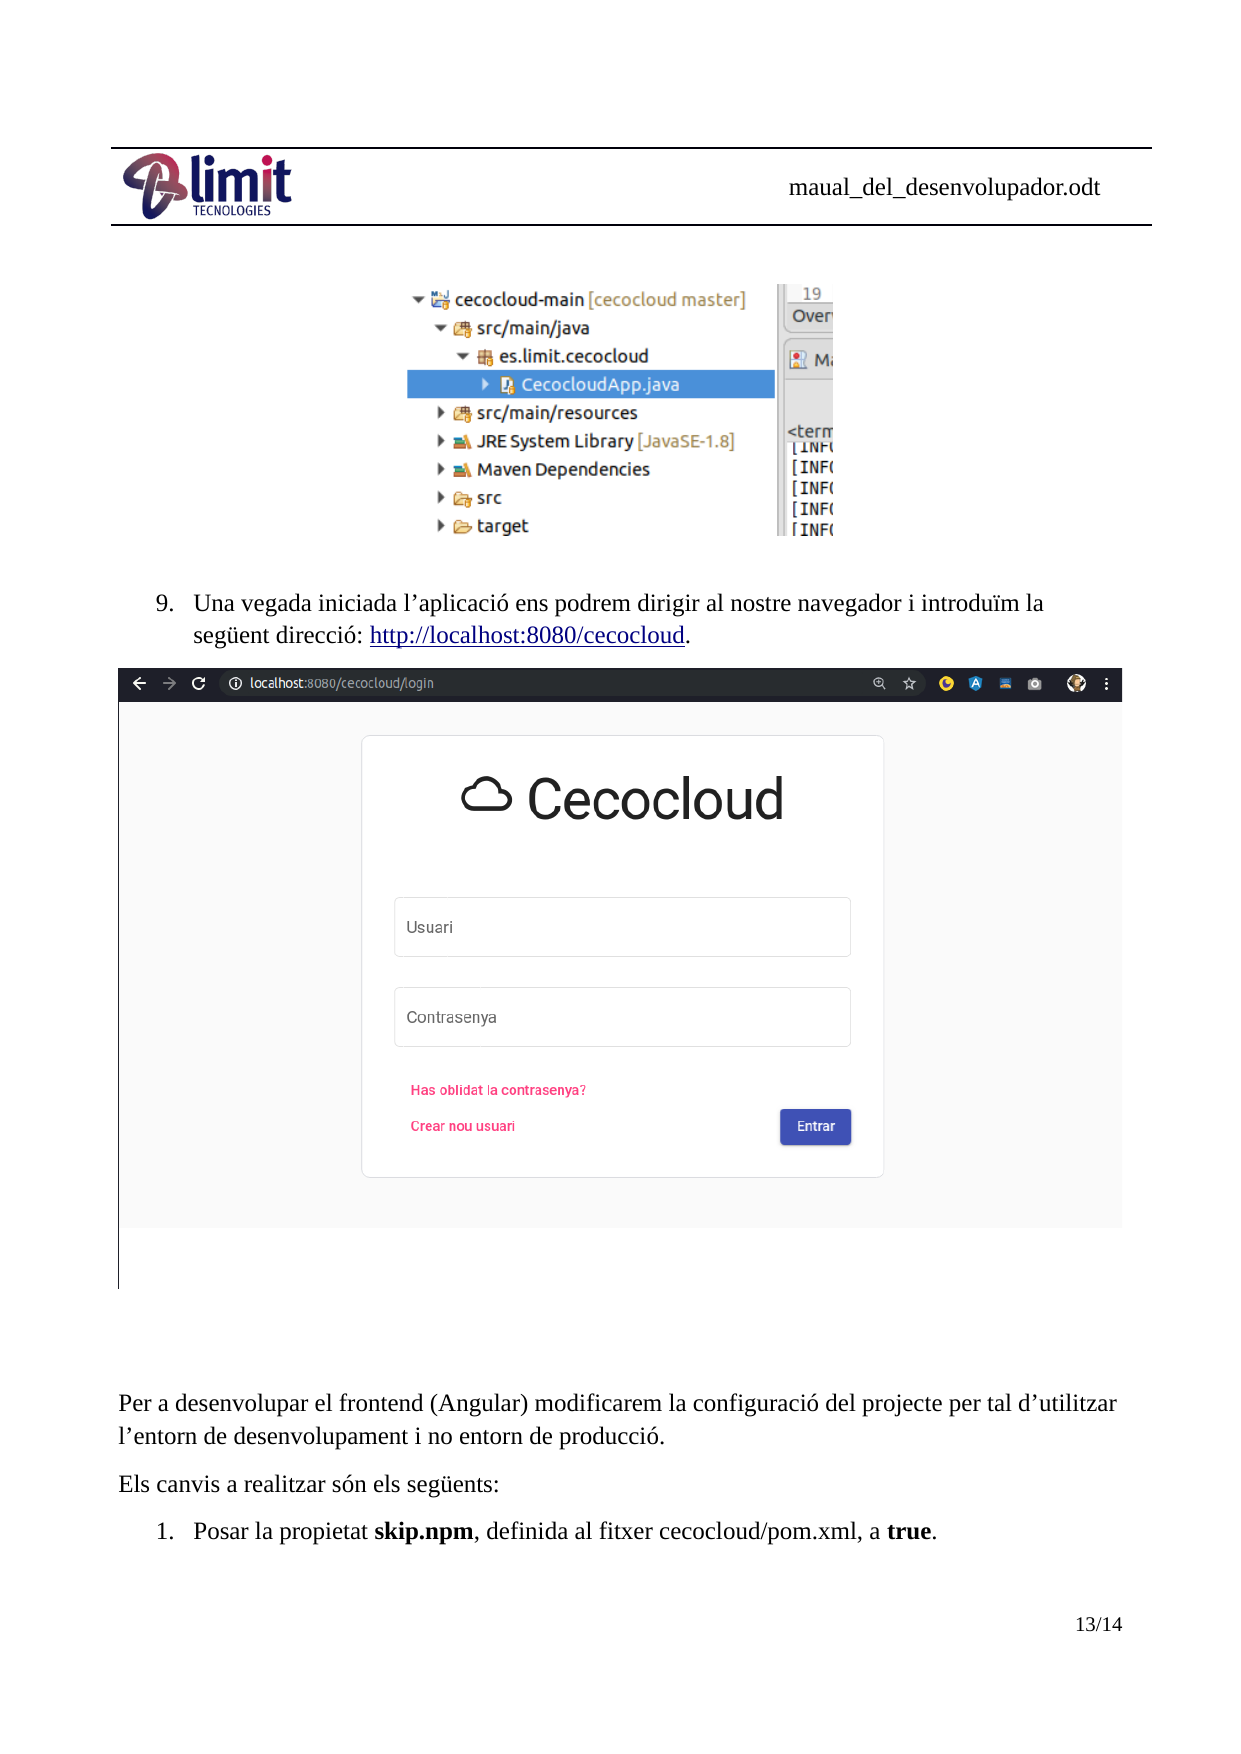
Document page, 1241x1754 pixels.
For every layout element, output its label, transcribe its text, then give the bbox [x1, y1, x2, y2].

list Posar la propietat skip.npm, definida al fitxer cecocloud/pom.xml, a true. [156, 1516, 1122, 1545]
picture [118, 148, 297, 224]
text Per a desenvolupar el frontend (Angular) modificarem la configuració del projecte per tal d’utilitzar l’entorn de desenvolupament i no entorn de producció. [118, 1388, 1122, 1450]
picture [118, 668, 1123, 1289]
picture [407, 284, 833, 536]
text Els canvis a realitzar són els següents: [118, 1469, 1122, 1497]
list Una vegada iniciada l’aplicació ens podrem dirigir al nostre navegador i introduïm la següent direcció: http://localhost:8080/cecocloud. [156, 588, 1122, 649]
